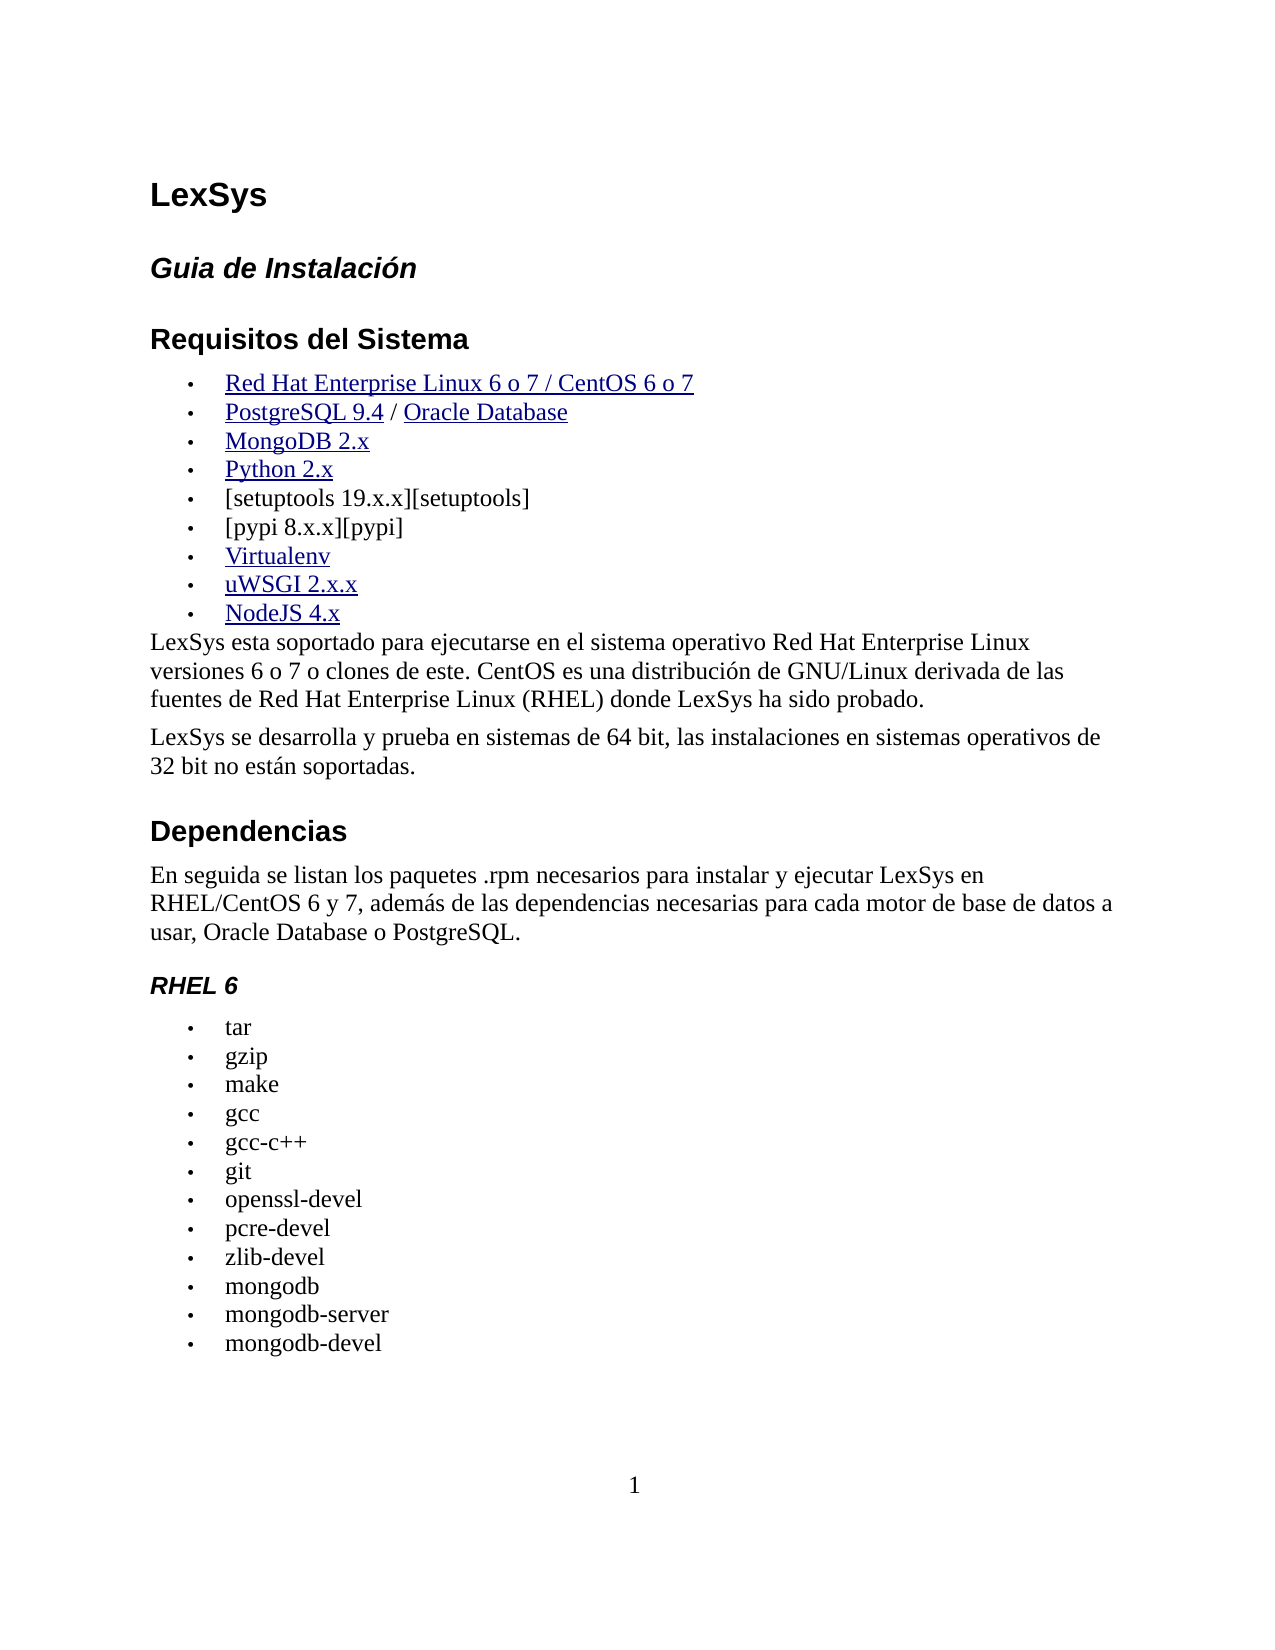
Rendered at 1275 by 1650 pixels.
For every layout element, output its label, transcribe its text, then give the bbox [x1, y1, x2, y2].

list Red Hat Enterprise Linux 6 o 7 / CentOS 6 o 7 [187, 368, 1125, 397]
list PostgreSQL 9.4 / Oracle Database [187, 397, 1125, 426]
list uWSGI 2.x.x [187, 569, 1125, 598]
text LexSys se desarrolla y prueba en sistemas de 64 bit, las instalaciones en sistemas operativos de 32 bit no están soportadas. [150, 722, 1125, 780]
list git [187, 1156, 1125, 1184]
list openssl-devel [187, 1184, 1125, 1213]
text LexSys esta soportado para ejecutarse en el sistema operativo Red Hat Enterprise Linux versiones 6 o 7 o clones de este. CentOS es una distribución de GNU/Linux derivada de las fuentes de Red Hat Enterprise Linux (RHEL) donde LexSys ha sido probado. [150, 627, 1125, 713]
list NodeJS 4.x [187, 598, 1125, 627]
list mongodb-devel [187, 1328, 1125, 1357]
list MongoDB 2.x [187, 426, 1125, 454]
subtitle Requisitos del Sistema [150, 322, 1125, 356]
list pcre-devel [187, 1213, 1125, 1242]
list mongodb [187, 1271, 1125, 1299]
list [pypi 8.x.x][pypi] [187, 512, 1125, 541]
list zlib-devel [187, 1242, 1125, 1271]
list gzip [187, 1041, 1125, 1069]
subtitle LexSys [150, 175, 1125, 214]
text En seguida se listan los paquetes .rpm necesarios para instalar y ejecutar LexSys en RHEL/CentOS 6 y 7, además de las dependencias necesarias para cada motor de base de datos a usar, Oracle Database o PostgreSQL. [150, 860, 1125, 946]
list Virtualenv [187, 541, 1125, 569]
list gcc [187, 1098, 1125, 1127]
list gcc-c++ [187, 1127, 1125, 1156]
list [setuptools 19.x.x][setuptools] [187, 483, 1125, 512]
list tar [187, 1012, 1125, 1041]
subtitle RHEL 6 [150, 971, 1125, 999]
subtitle Dependencias [150, 814, 1125, 847]
list Python 2.x [187, 454, 1125, 483]
list mongodb-server [187, 1299, 1125, 1328]
subtitle Guia de Instalación [150, 251, 1125, 285]
list make [187, 1069, 1125, 1098]
